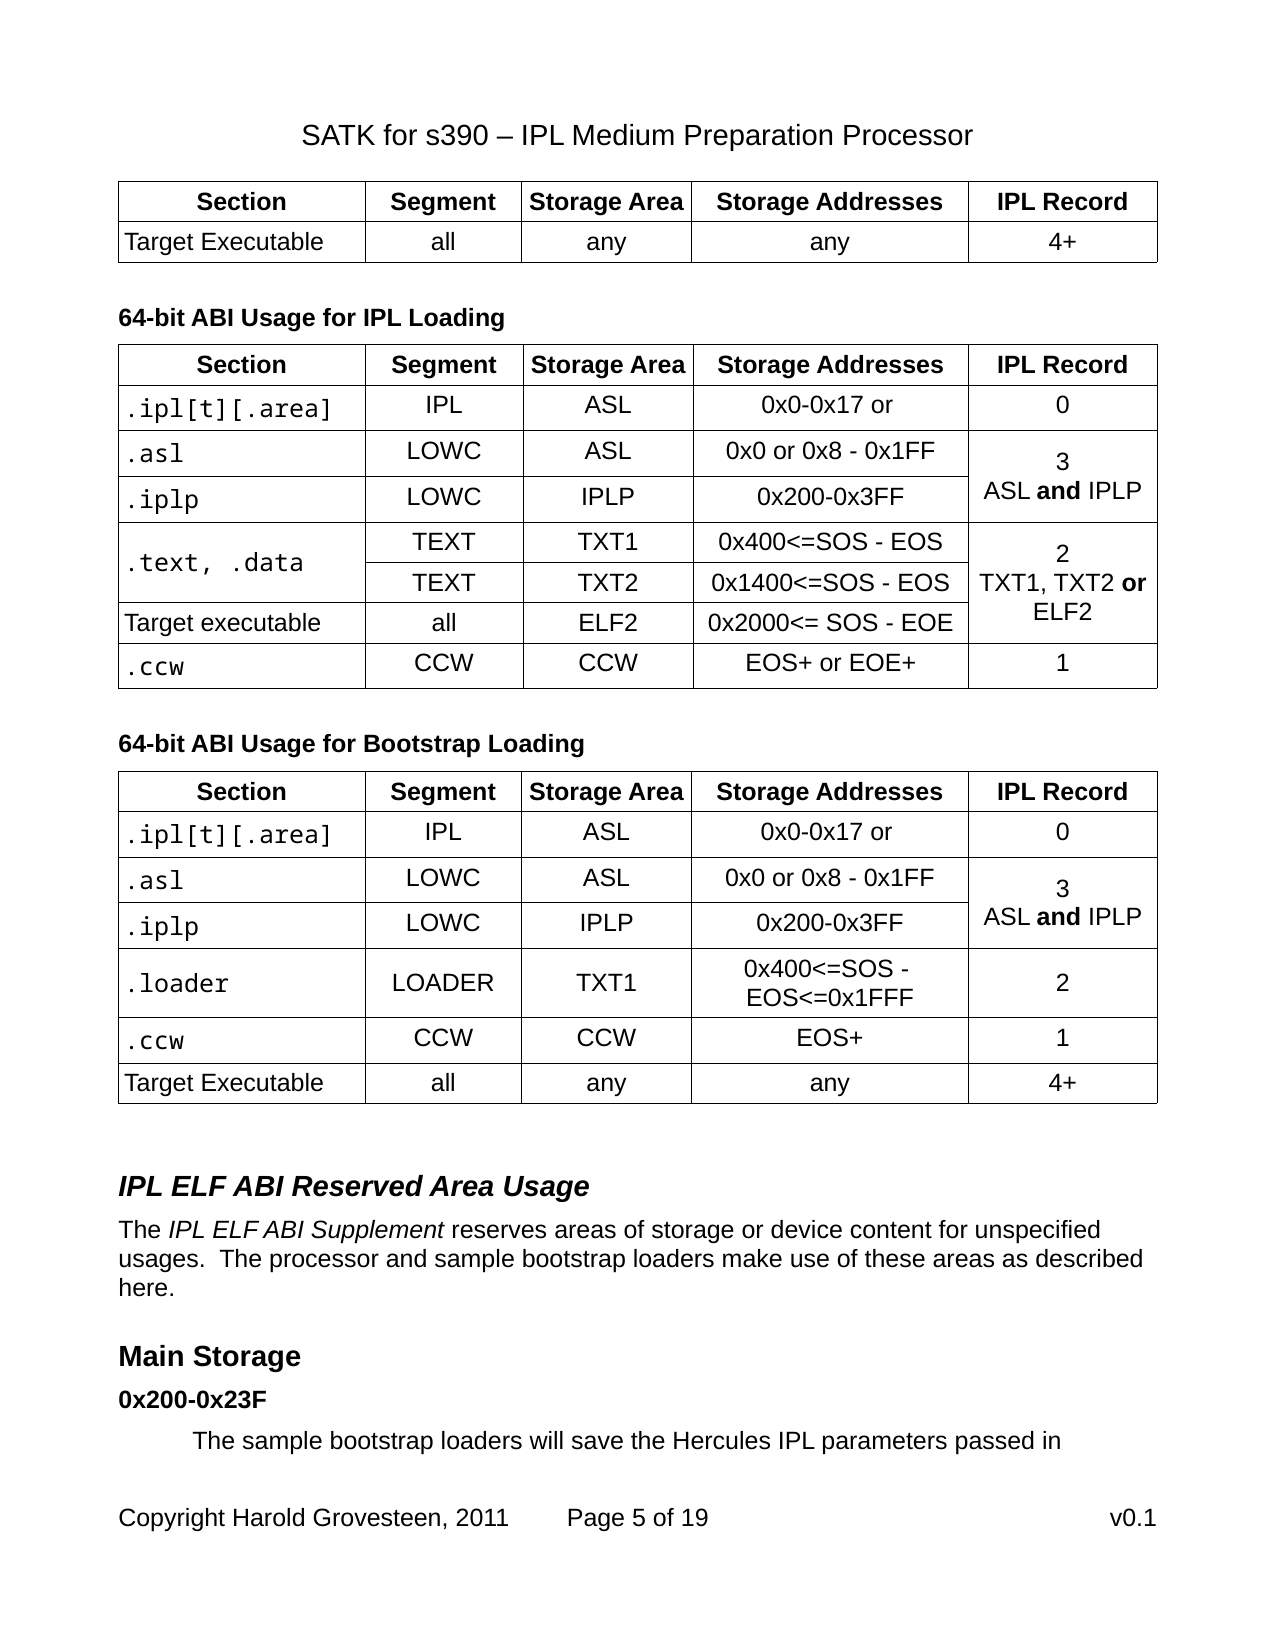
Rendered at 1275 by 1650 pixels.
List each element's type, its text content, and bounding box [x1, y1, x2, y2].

table_cell 2 [969, 949, 1157, 1017]
table_cell 0x0 or 0x8 - 0x1FF [692, 858, 968, 902]
table_cell EOS+ or EOE+ [694, 644, 968, 688]
table_cell any [692, 222, 968, 262]
table_cell .ccw [119, 644, 365, 688]
table_cell .ccw [119, 1018, 365, 1063]
table_cell 3 ASL and IPLP [969, 858, 1157, 948]
table_header Segment [366, 182, 521, 221]
table_cell .loader [119, 949, 365, 1017]
table_header IPL Record [969, 772, 1157, 811]
table_cell LOWC [366, 858, 521, 902]
text The sample bootstrap loaders will save the Hercules IPL parameters passed in [192, 1426, 1157, 1455]
table_cell 4+ [969, 222, 1157, 262]
table_cell all [366, 222, 521, 262]
table_cell CCW [524, 644, 693, 688]
table_cell 3 ASL and IPLP [969, 431, 1157, 522]
table_cell .ipl[t][.area] [119, 386, 365, 430]
table_cell 0x0-0x17 or [694, 386, 968, 430]
table_cell .ipl[t][.area] [119, 812, 365, 857]
table_header Storage Addresses [694, 345, 968, 385]
table_cell .asl [119, 431, 365, 476]
table_cell 0x1400<=SOS - EOS [694, 563, 968, 602]
table_cell 0x0-0x17 or [692, 812, 968, 857]
table_cell 0x0 or 0x8 - 0x1FF [694, 431, 968, 476]
table_cell .text, .data [119, 523, 365, 602]
table_header Storage Addresses [692, 772, 968, 811]
table_cell LOADER [366, 949, 521, 1017]
text 64-bit ABI Usage for IPL Loading [118, 303, 1157, 332]
table_cell any [692, 1064, 968, 1103]
table_cell 0x400<=SOS - EOS [694, 523, 968, 562]
table_cell IPLP [522, 903, 691, 948]
table_cell 0 [969, 386, 1157, 430]
table_cell IPL [366, 812, 521, 857]
table_cell 1 [969, 644, 1157, 688]
table_cell Target Executable [119, 222, 365, 262]
table_header IPL Record [969, 345, 1157, 385]
table_cell 0x200-0x3FF [692, 903, 968, 948]
table_header Section [119, 772, 365, 811]
table_cell 0 [969, 812, 1157, 857]
table_cell all [366, 1064, 521, 1103]
table_cell 0x200-0x3FF [694, 477, 968, 522]
table_cell all [366, 603, 523, 642]
table_cell LOWC [366, 477, 523, 522]
text 0x200-0x23F [118, 1385, 1157, 1414]
table_cell IPL [366, 386, 523, 430]
table_header Storage Addresses [692, 182, 968, 221]
text The IPL ELF ABI Supplement reserves areas of storage or device content for unspecified usages. The processor and sample bootstrap loaders make use of these areas as described here. [118, 1215, 1157, 1302]
table_cell CCW [366, 1018, 521, 1063]
table_header Segment [366, 772, 521, 811]
table_cell TEXT [366, 523, 523, 562]
table_cell 0x2000<= SOS - EOE [694, 603, 968, 642]
table_cell IPLP [524, 477, 693, 522]
table_cell ASL [524, 386, 693, 430]
table_cell CCW [522, 1018, 691, 1063]
table_cell 1 [969, 1018, 1157, 1063]
table_header Section [119, 182, 365, 221]
table_cell ASL [522, 812, 691, 857]
table_cell TXT1 [522, 949, 691, 1017]
table_cell TXT1 [524, 523, 693, 562]
table_header IPL Record [969, 182, 1157, 221]
table_cell any [522, 222, 691, 262]
table_cell .asl [119, 858, 365, 902]
table_cell ELF2 [524, 603, 693, 642]
table_cell .iplp [119, 903, 365, 948]
table_cell Target Executable [119, 1064, 365, 1103]
table_header Segment [366, 345, 523, 385]
table_cell LOWC [366, 903, 521, 948]
table_header Storage Area [522, 772, 691, 811]
table_cell TEXT [366, 563, 523, 602]
table_cell 2 TXT1, TXT2 or ELF2 [969, 523, 1157, 642]
subtitle Main Storage [118, 1339, 1157, 1373]
table_cell ASL [524, 431, 693, 476]
table_cell 0x400<=SOS - EOS<=0x1FFF [692, 949, 968, 1017]
table_cell ASL [522, 858, 691, 902]
table_cell .iplp [119, 477, 365, 522]
subtitle IPL ELF ABI Reserved Area Usage [118, 1169, 1157, 1203]
table_header Storage Area [522, 182, 691, 221]
table_cell CCW [366, 644, 523, 688]
table_cell LOWC [366, 431, 523, 476]
table_cell 4+ [969, 1064, 1157, 1103]
table_cell EOS+ [692, 1018, 968, 1063]
table_cell TXT2 [524, 563, 693, 602]
table_cell Target executable [119, 603, 365, 642]
table_cell any [522, 1064, 691, 1103]
table_header Storage Area [524, 345, 693, 385]
table_header Section [119, 345, 365, 385]
text 64-bit ABI Usage for Bootstrap Loading [118, 729, 1157, 758]
